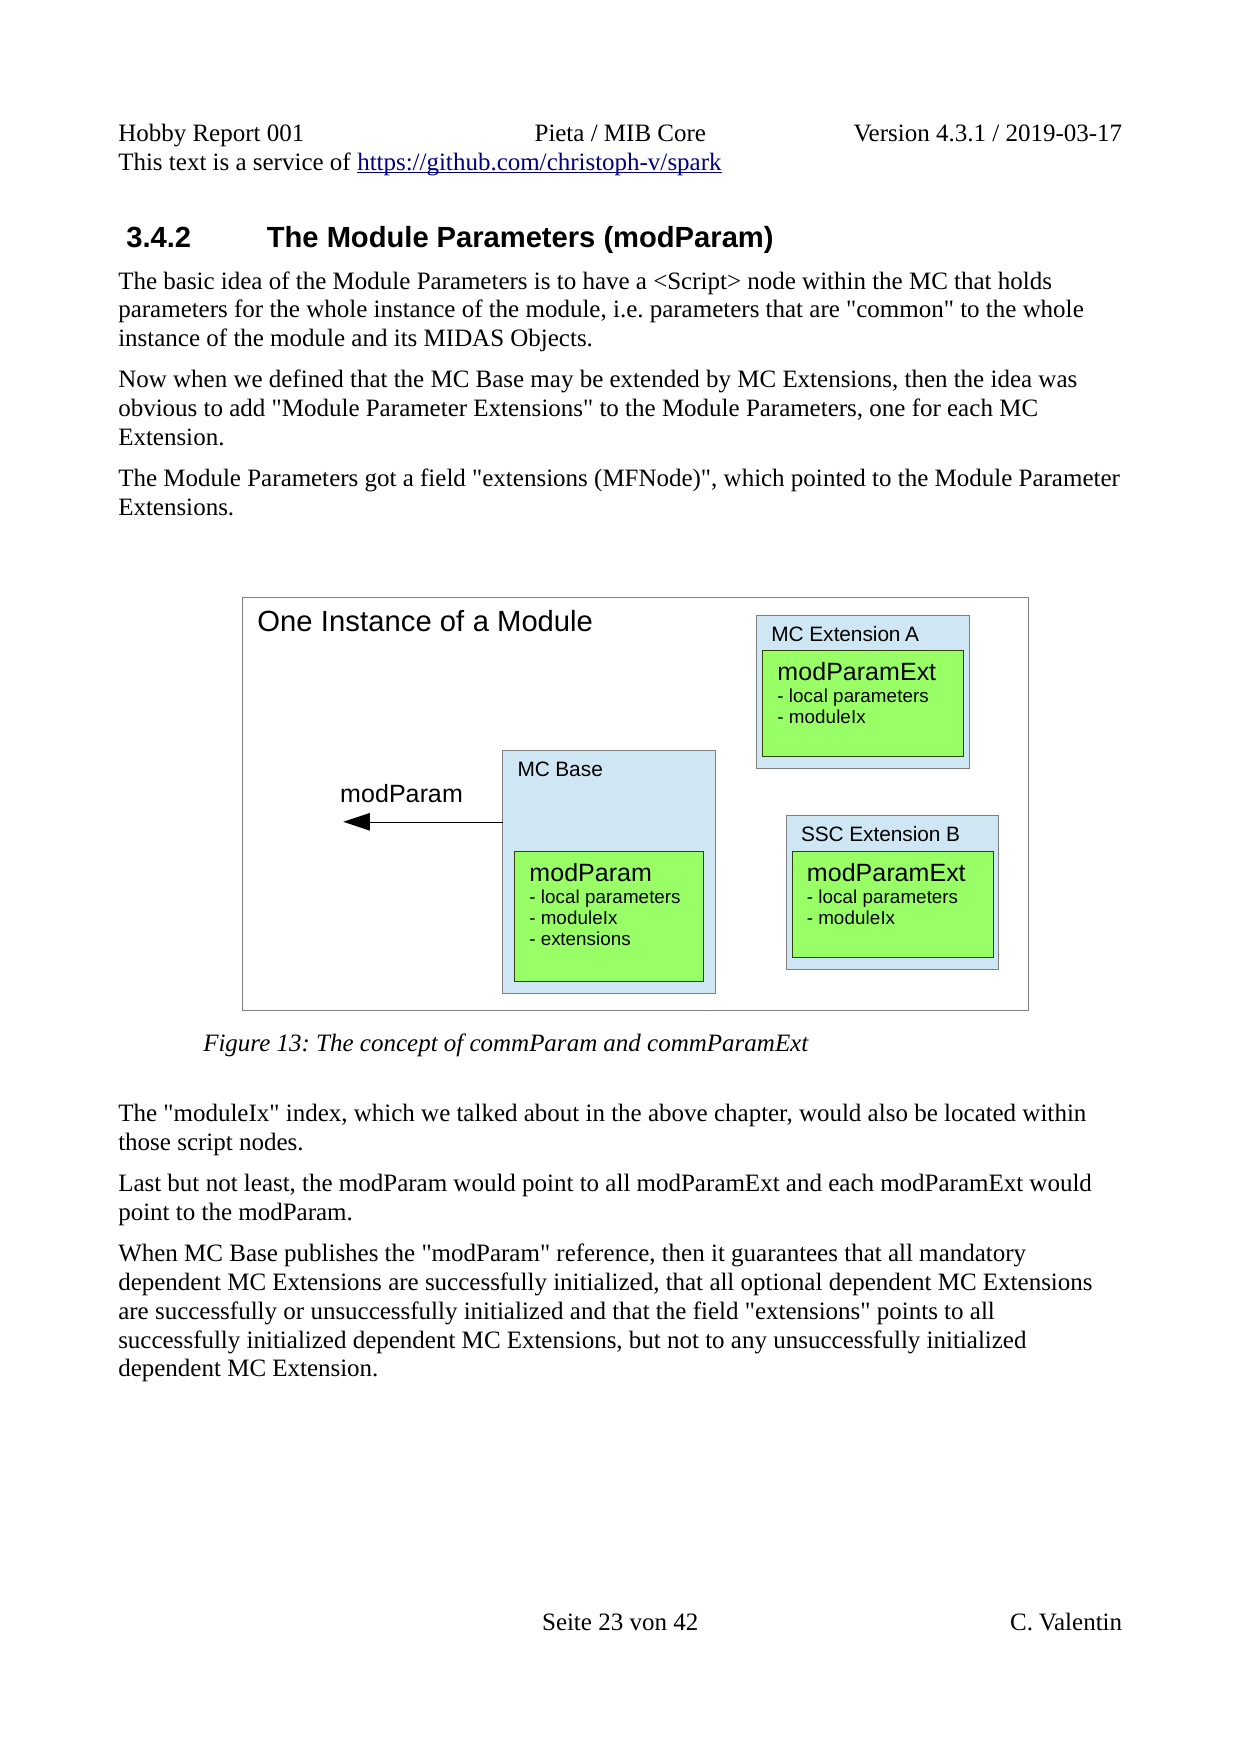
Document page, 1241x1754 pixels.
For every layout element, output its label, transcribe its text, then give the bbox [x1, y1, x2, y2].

text The "moduleIx" index, which we talked about in the above chapter, would also be located within those script nodes. [118, 1098, 1122, 1156]
text When MC Base publishes the "modParam" reference, then it guarantees that all mandatory dependent MC Extensions are successfully initialized, that all optional dependent MC Extensions are successfully or unsuccessfully initialized and that the field "extensions" points to all successfully initialized dependent MC Extensions, but not to any unsuccessfully initialized dependent MC Extension. [118, 1238, 1122, 1382]
text The basic idea of the Module Parameters is to have a <Script> node within the MC that holds parameters for the whole instance of the module, i.e. parameters that are "common" to the whole instance of the module and its MIDAS Objects. [118, 266, 1122, 352]
text Last but not least, the modParam would point to all modParamExt and each modParamExt would point to the modParam. [118, 1168, 1122, 1226]
text The Module Parameters got a field "extensions (MFNode)", which pointed to the Module Parameter Extensions. [118, 463, 1122, 521]
text Figure 13: The concept of commParam and commParamExt [203, 587, 1037, 1057]
text Now when we defined that the MC Base may be extended by MC Extensions, then the idea was obvious to add "Module Parameter Extensions" to the Module Parameters, one for each MC Extension. [118, 364, 1122, 451]
subtitle The Module Parameters (modParam) [118, 220, 1122, 253]
